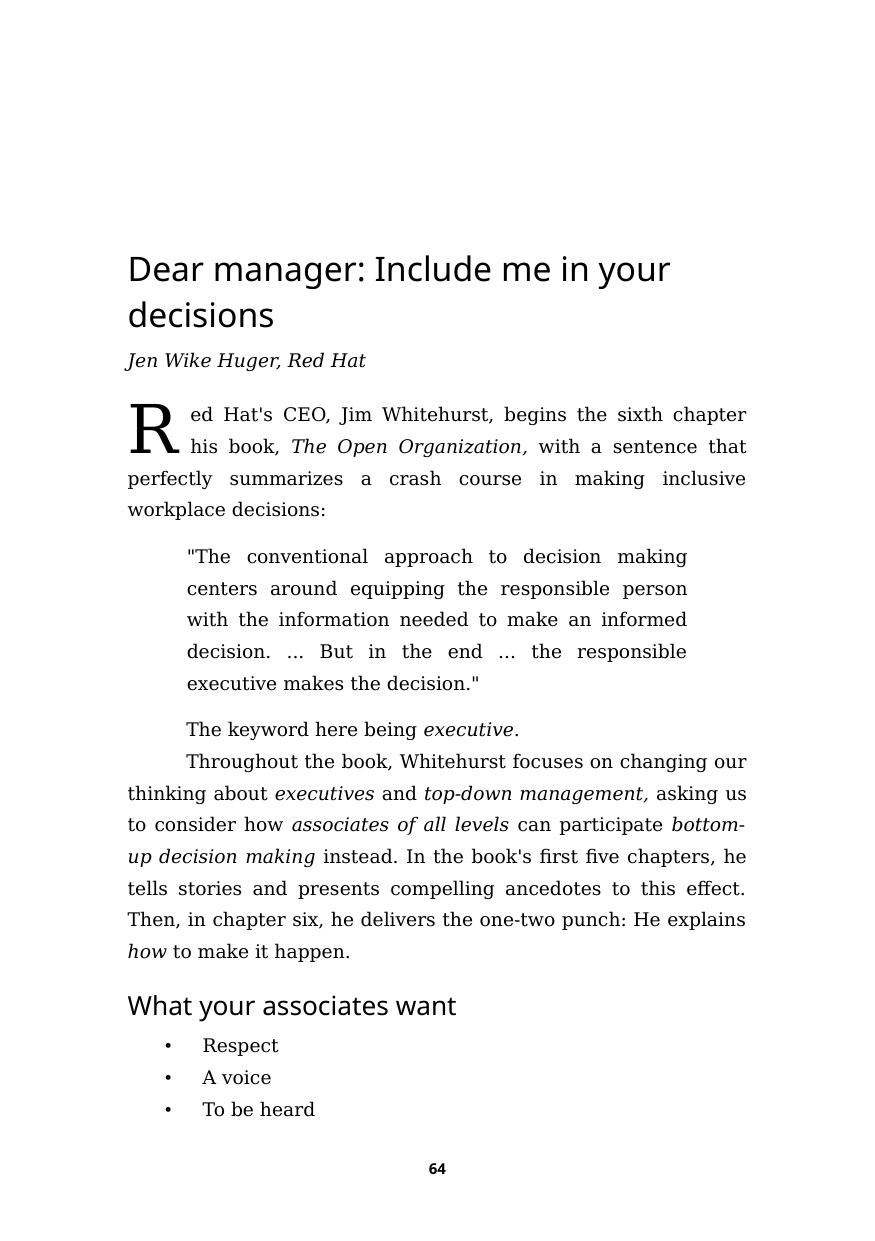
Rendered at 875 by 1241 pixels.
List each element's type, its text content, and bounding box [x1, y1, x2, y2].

text "The conventional approach to decision making centers around equipping the responsible person with the information needed to make an informed decision. ... But in the end ... the responsible executive makes the decision." [187, 546, 688, 694]
subtitle Dear manager: Include me in your decisions [127, 246, 747, 338]
list To be heard [165, 1099, 747, 1121]
subtitle What your associates want [127, 987, 747, 1023]
text Jen Wike Huger, Red Hat [127, 350, 747, 372]
list A voice [165, 1067, 747, 1089]
text The keyword here being executive. [127, 719, 747, 741]
text Red Hat's CEO, Jim Whitehurst, begins the sixth chapter his book, The Open Organization, with a sentence that perfectly summarizes a crash course in making inclusive workplace decisions: [127, 404, 747, 521]
list Respect [165, 1036, 747, 1057]
text Throughout the book, Whitehurst focuses on changing our thinking about executives and top-down management, asking us to consider how associates of all levels can participate bottom-up decision making instead. In the book's first five chapters, he tells stories and presents compelling ancedotes to this effect. Then, in chapter six, he delivers the one-two punch: He explains how to make it happen. [127, 751, 747, 963]
